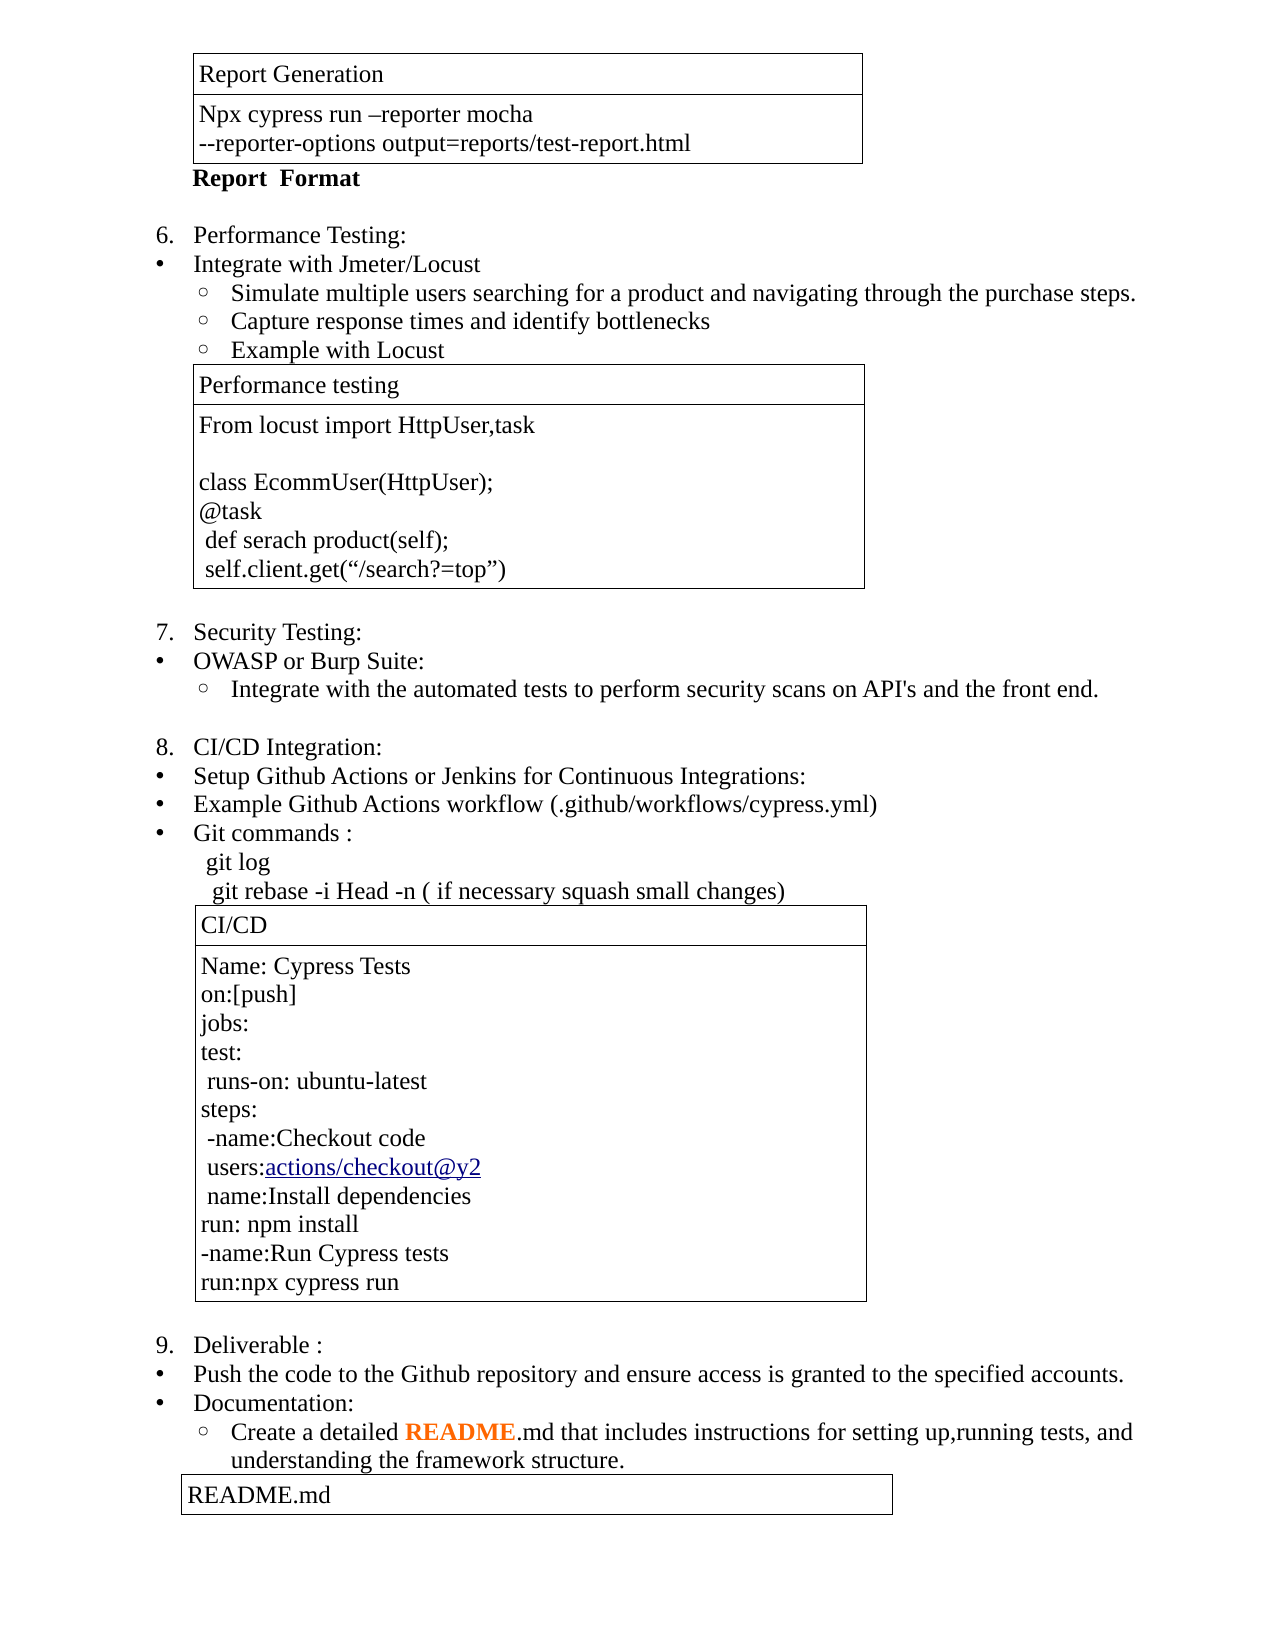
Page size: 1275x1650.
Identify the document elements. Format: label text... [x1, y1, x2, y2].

list Example Github Actions workflow (.github/workflows/cypress.yml) [156, 789, 1219, 818]
list CI/CD Integration: [156, 732, 1219, 761]
list Integrate with the automated tests to perform security scans on API's and the front end. [193, 674, 1219, 703]
list Performance Testing: [156, 220, 1219, 249]
table_cell From locust import HttpUser,task class EcommUser(HttpUser); @task def serach product(self); self.client.get(“/search?=top”) [194, 405, 864, 588]
list Simulate multiple users searching for a product and navigating through the purchase steps. [193, 278, 1219, 306]
text Report Format [118, 163, 1219, 191]
list Security Testing: [156, 617, 1219, 646]
list git rebase -i Head -n ( if necessary squash small changes) [156, 876, 1219, 904]
list git log [156, 847, 1219, 876]
table_cell Name: Cypress Tests on:[push] jobs: test: runs-on: ubuntu-latest steps: -name:Checkout code users:actions/checkout@y2 name:Install dependencies run: npm install -name:Run Cypress tests run:npx cypress run [196, 946, 866, 1301]
table_header README.md [182, 1475, 892, 1514]
table_header CI/CD [196, 906, 866, 945]
list OWASP or Burp Suite: [156, 646, 1219, 674]
list Push the code to the Github repository and ensure access is granted to the specified accounts. [156, 1359, 1219, 1388]
list Deliverable : [156, 1330, 1219, 1359]
list Create a detailed README.md that includes instructions for setting up,running tests, and understanding the framework structure. [193, 1417, 1219, 1474]
list Capture response times and identify bottlenecks [193, 306, 1219, 335]
list Integrate with Jmeter/Locust [156, 249, 1219, 278]
list Git commands : [156, 818, 1219, 847]
list Setup Github Actions or Jenkins for Continuous Integrations: [156, 761, 1219, 789]
table_header Performance testing [194, 365, 864, 404]
list Documentation: [156, 1388, 1219, 1417]
table_cell Npx cypress run –reporter mocha --reporter-options output=reports/test-report.html [194, 95, 862, 162]
table_header Report Generation [194, 54, 862, 93]
list Example with Locust [193, 335, 1219, 364]
